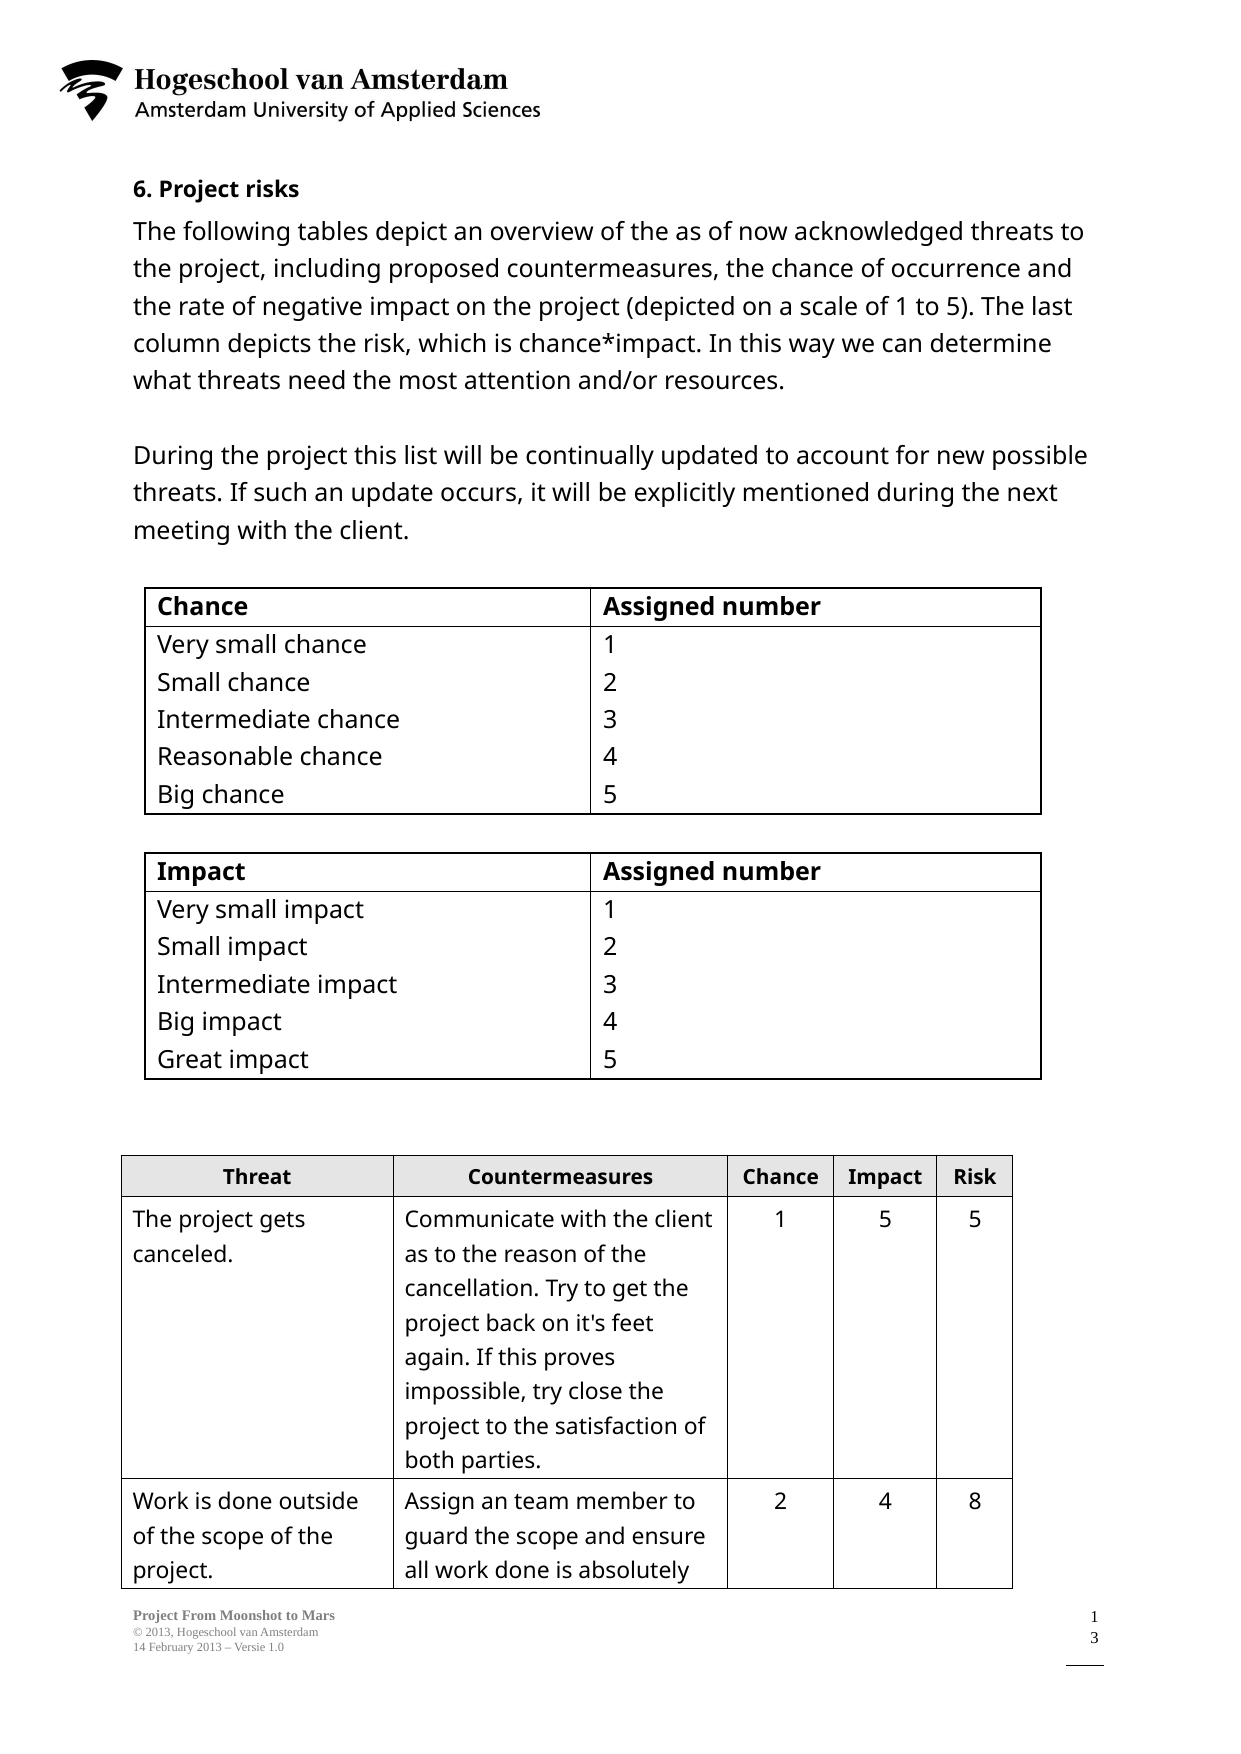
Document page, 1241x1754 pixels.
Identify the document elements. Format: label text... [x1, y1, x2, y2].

table_header Assigned number [591, 589, 1040, 626]
table_cell Very small impact Small impact Intermediate impact Big impact Great impact [146, 892, 590, 1078]
text During the project this list will be continually updated to account for new possible threats. If such an update occurs, it will be explicitly mentioned during the next meeting with the client. [133, 438, 1092, 547]
text The following tables depict an overview of the as of now acknowledged threats to the project, including proposed countermeasures, the chance of occurrence and the rate of negative impact on the project (depicted on a scale of 1 to 5). The last column depicts the risk, which is chance*impact. In this way we can determine what threats need the most attention and/or resources. [133, 213, 1092, 397]
subtitle 6. Project risks [133, 173, 1092, 204]
table_cell 8 [937, 1479, 1012, 1588]
table_cell 1 2 3 4 5 [591, 892, 1040, 1078]
table_cell 1 2 3 4 5 [591, 627, 1040, 813]
table_header Countermeasures [394, 1156, 727, 1196]
table_cell Work is done outside of the scope of the project. [122, 1479, 393, 1588]
table_header Threat [122, 1156, 393, 1196]
table_header Assigned number [591, 854, 1040, 891]
table_cell Very small chance Small chance Intermediate chance Reasonable chance Big chance [146, 627, 590, 813]
table_header Impact [834, 1156, 936, 1196]
table_cell 4 [834, 1479, 936, 1588]
table_cell Communicate with the client as to the reason of the cancellation. Try to get the project back on it's feet again. If this proves impossible, try close the project to the satisfaction of both parties. [394, 1197, 727, 1478]
table_cell 2 [728, 1479, 833, 1588]
table_header Impact [146, 854, 590, 891]
table_header Risk [937, 1156, 1012, 1196]
table_cell The project gets canceled. [122, 1197, 393, 1478]
table_header Chance [728, 1156, 833, 1196]
table_cell 1 [728, 1197, 833, 1478]
table_cell Assign an team member to guard the scope and ensure all work done is absolutely [394, 1479, 727, 1588]
table_header Chance [146, 589, 590, 626]
table_cell 5 [834, 1197, 936, 1478]
table_cell 5 [937, 1197, 1012, 1478]
